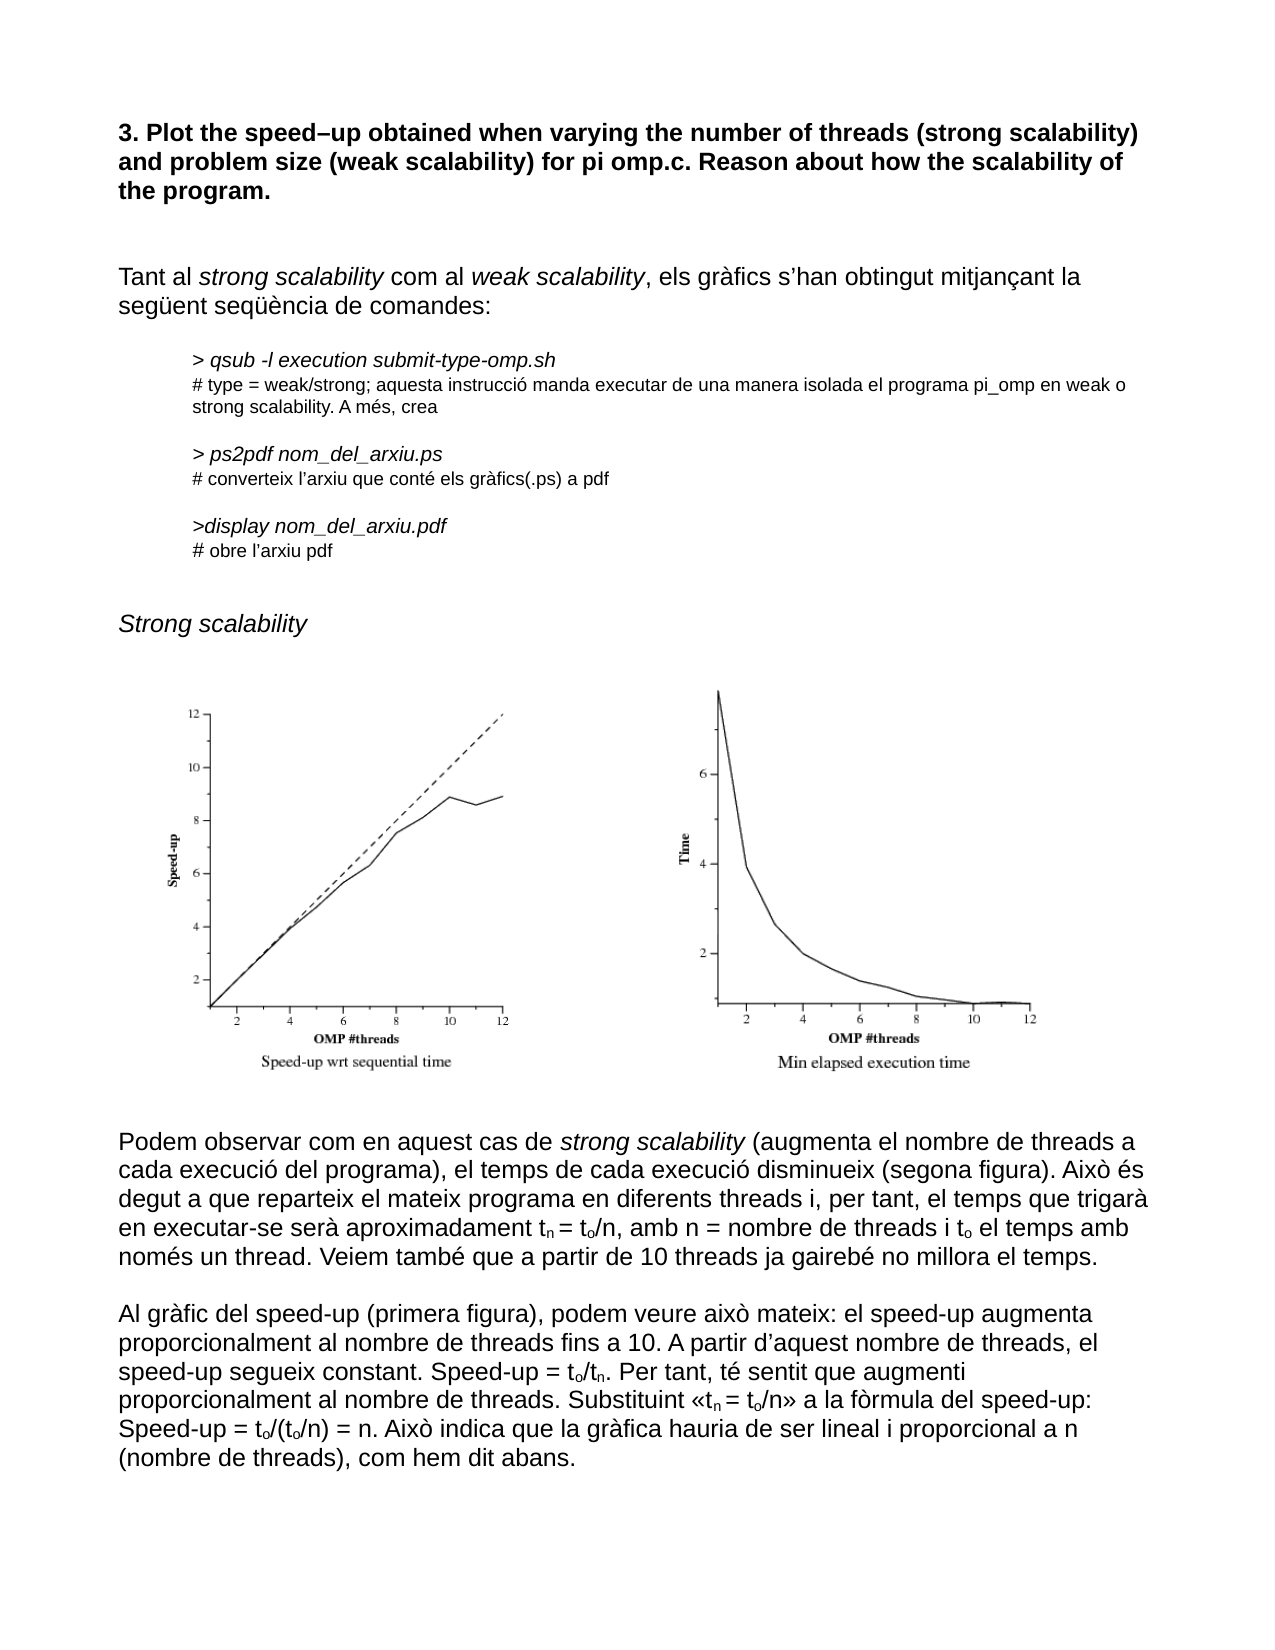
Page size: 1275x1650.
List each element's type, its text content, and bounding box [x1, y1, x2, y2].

picture [642, 678, 1109, 1094]
text Speed-up = to/(to/n) = n. Això indica que la gràfica hauria de ser lineal i proporcional a n (nombre de threads), com hem dit abans. [118, 1414, 1157, 1472]
text # converteix l’arxiu que conté els gràfics(.ps) a pdf [118, 466, 1157, 489]
text # obre l’arxiu pdf [118, 537, 1157, 561]
picture [139, 671, 590, 1093]
text > ps2pdf nom_del_arxiu.ps [118, 442, 1157, 466]
text Strong scalability [118, 609, 1157, 638]
text >display nom_del_arxiu.pdf [118, 513, 1157, 537]
text # type = weak/strong; aquesta instrucció manda executar de una manera isolada el programa pi_omp en weak o strong scalability. A més, crea [118, 372, 1157, 418]
text 3. Plot the speed–up obtained when varying the number of threads (strong scalability) and problem size (weak scalability) for pi omp.c. Reason about how the scalability of the program. [118, 118, 1157, 204]
text Podem observar com en aquest cas de strong scalability (augmenta el nombre de threads a cada execució del programa), el temps de cada execució disminueix (segona figura). Això és degut a que reparteix el mateix programa en diferents threads i, per tant, el temps que trigarà en executar-se serà aproximadament tn = to/n, amb n = nombre de threads i to el temps amb només un thread. Veiem també que a partir de 10 threads ja gairebé no millora el temps. [118, 1127, 1157, 1271]
text > qsub -l execution submit-type-omp.sh [118, 348, 1157, 372]
text Al gràfic del speed-up (primera figura), podem veure això mateix: el speed-up augmenta proporcionalment al nombre de threads fins a 10. A partir d’aquest nombre de threads, el speed-up segueix constant. Speed-up = to/tn. Per tant, té sentit que augmenti proporcionalment al nombre de threads. Substituint «tn = to/n» a la fòrmula del speed-up: [118, 1299, 1157, 1414]
text Tant al strong scalability com al weak scalability, els gràfics s’han obtingut mitjançant la següent seqüència de comandes: [118, 262, 1157, 319]
